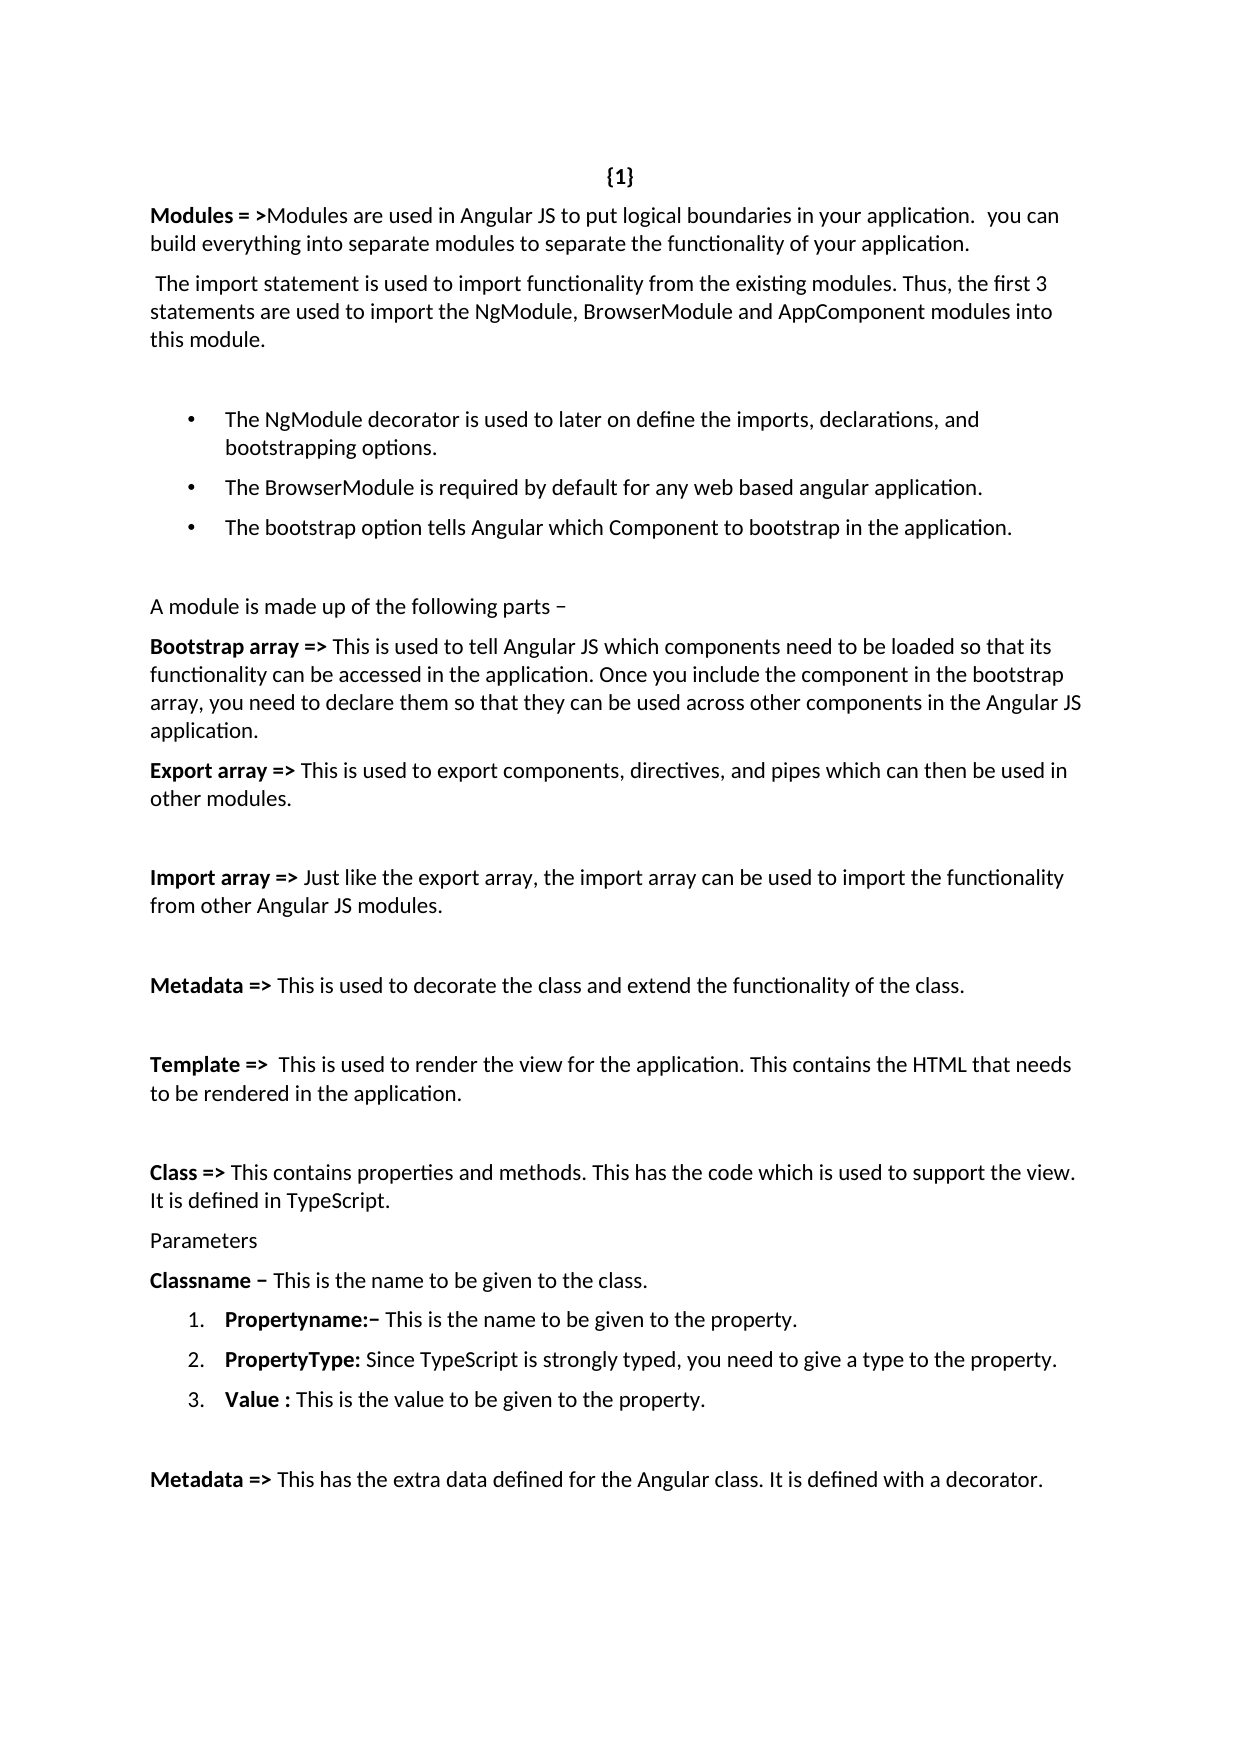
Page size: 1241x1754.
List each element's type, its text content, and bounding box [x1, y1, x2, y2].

text Bootstrap array => This is used to tell Angular JS which components need to be loaded so that its functionality can be accessed in the application. Once you include the component in the bootstrap array, you need to declare them so that they can be used across other components in the Angular JS application. [150, 632, 1090, 744]
list PropertyType: Since TypeScript is strongly typed, you need to give a type to the property. [187, 1345, 1090, 1373]
list Propertyname:− This is the name to be given to the property. [187, 1306, 1090, 1334]
list Value : This is the value to be given to the property. [187, 1385, 1090, 1413]
text Parameters [150, 1226, 1090, 1254]
text Template => This is used to render the view for the application. This contains the HTML that needs to be rendered in the application. [150, 1051, 1090, 1107]
text A module is made up of the following parts − [150, 592, 1090, 620]
list The NgModule decorator is used to later on define the imports, declarations, and bootstrapping options. [187, 405, 1090, 461]
list The BrowserModule is required by default for any web based angular application. [187, 473, 1090, 501]
text Import array => Just like the export array, the import array can be used to import the functionality from other Angular JS modules. [150, 863, 1090, 919]
text The import statement is used to import functionality from the existing modules. Thus, the first 3 statements are used to import the NgModule, BrowserModule and AppComponent modules into this module. [150, 269, 1090, 353]
text Classname − This is the name to be given to the class. [150, 1266, 1090, 1294]
text Class => This contains properties and methods. This has the code which is used to support the view. It is defined in TypeScript. [150, 1158, 1090, 1214]
text Modules = >Modules are used in Angular JS to put logical boundaries in your application. you can build everything into separate modules to separate the functionality of your application. [150, 202, 1090, 258]
list The bootstrap option tells Angular which Component to bootstrap in the application. [187, 513, 1090, 541]
text {1} [150, 162, 1090, 190]
text Export array => This is used to export components, directives, and pipes which can then be used in other modules. [150, 756, 1090, 812]
text Metadata => This is used to decorate the class and extend the functionality of the class. [150, 971, 1090, 999]
text Metadata => This has the extra data defined for the Angular class. It is defined with a decorator. [150, 1465, 1090, 1493]
